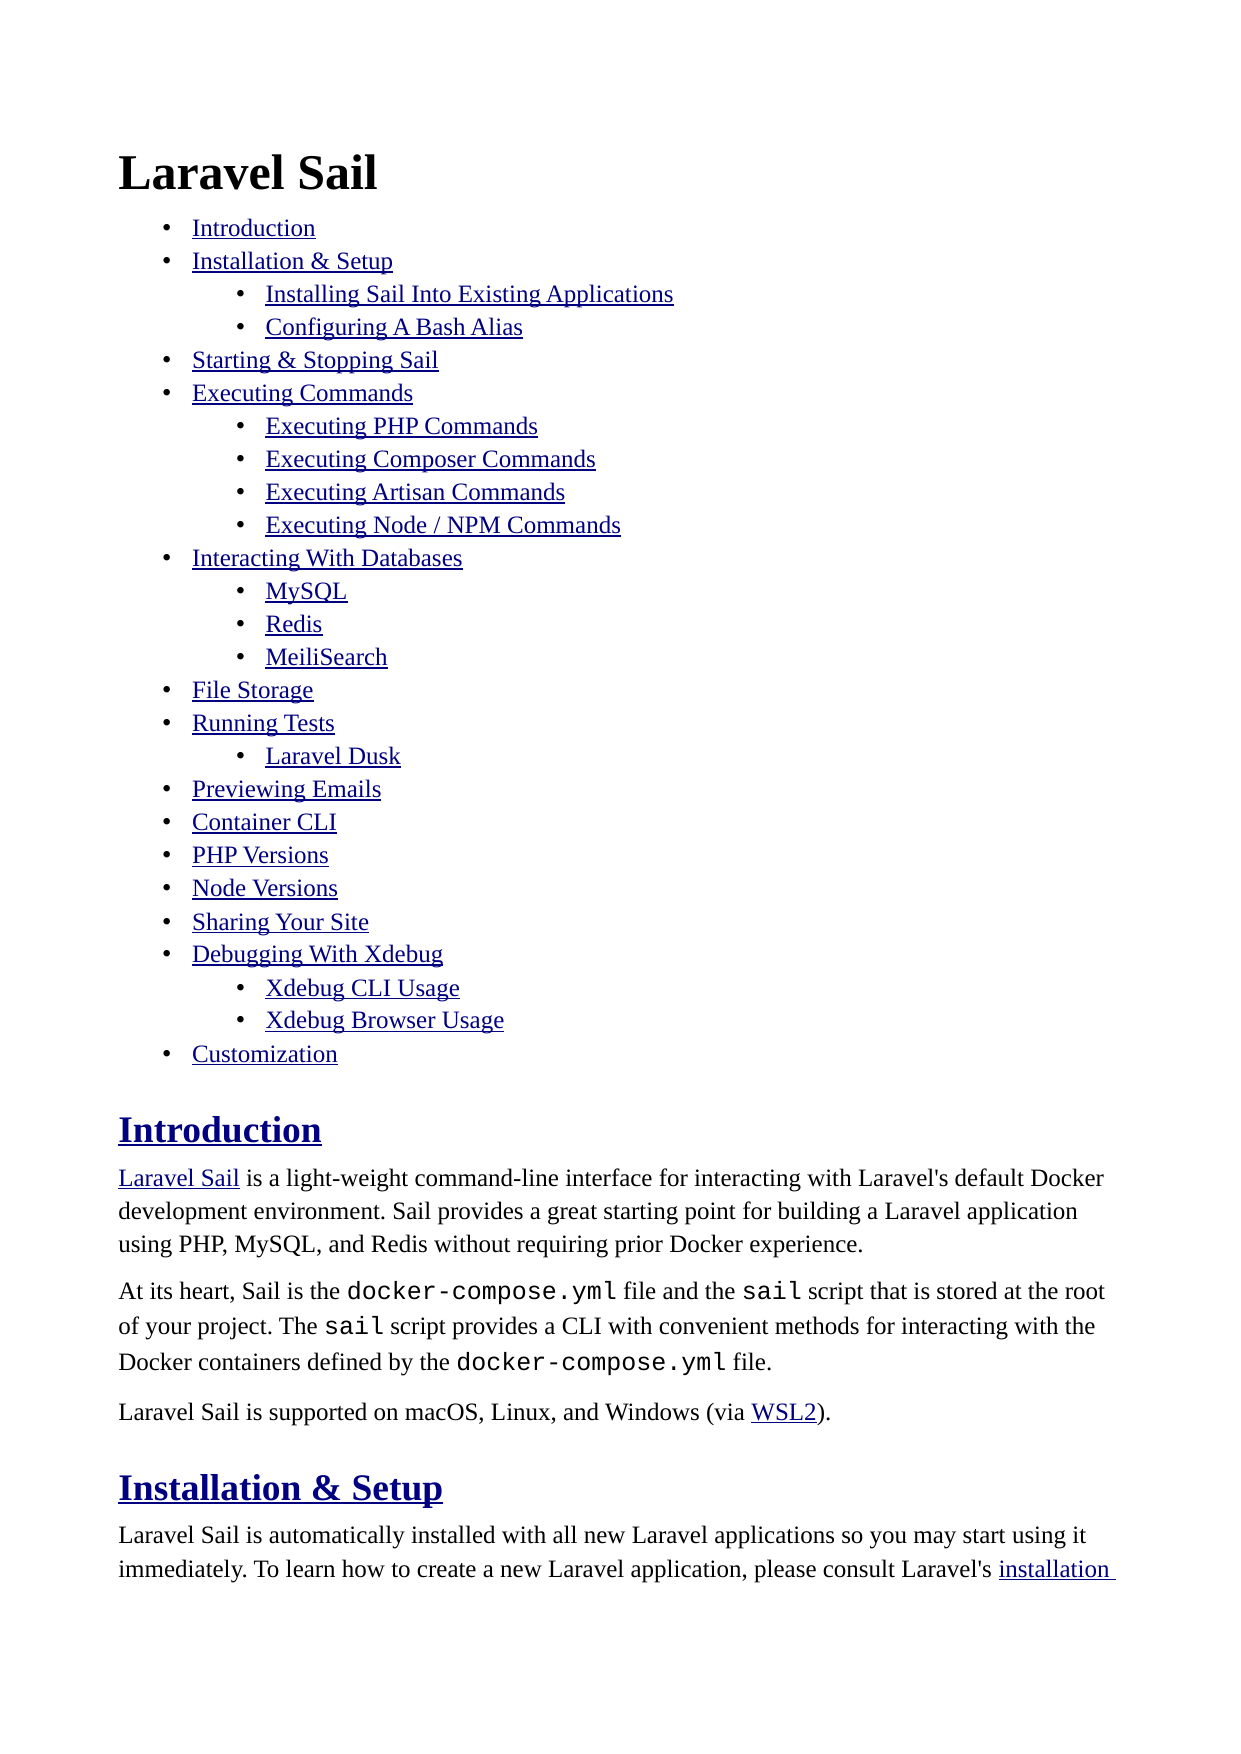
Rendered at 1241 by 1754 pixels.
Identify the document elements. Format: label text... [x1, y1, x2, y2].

list Running Tests [162, 708, 1122, 737]
list Configuring A Bash Alias [236, 312, 1122, 341]
list Executing Composer Commands [236, 444, 1122, 473]
text Laravel Sail is automatically installed with all new Laravel applications so you may start using it immediately. To learn how to create a new Laravel application, please consult Laravel's installation [118, 1521, 1122, 1582]
list Executing PHP Commands [236, 411, 1122, 440]
list Executing Artisan Commands [236, 477, 1122, 506]
text At its heart, Sail is the docker-compose.yml file and the sail script that is stored at the root of your project. The sail script provides a CLI with convenient methods for interacting with the Docker containers defined by the docker-compose.yml file. [118, 1276, 1122, 1377]
list Node Versions [162, 873, 1122, 902]
list Container CLI [162, 807, 1122, 836]
list Executing Node / NPM Commands [236, 510, 1122, 539]
list Starting & Stopping Sail [162, 345, 1122, 374]
list MySQL [236, 576, 1122, 605]
list Redis [236, 609, 1122, 638]
list Introduction [162, 213, 1122, 242]
list Interacting With Databases [162, 543, 1122, 572]
text Laravel Sail is a light-weight command-line interface for interacting with Laravel's default Docker development environment. Sail provides a great starting point for building a Laravel application using PHP, MySQL, and Redis without requiring prior Docker experience. [118, 1163, 1122, 1257]
list Sharing Your Site [162, 907, 1122, 935]
list Debugging With Xdebug [162, 939, 1122, 968]
subtitle Installation & Setup [118, 1465, 1122, 1508]
list Installing Sail Into Existing Applications [236, 279, 1122, 308]
list MeiliSearch [236, 642, 1122, 671]
list Xdebug CLI Usage [236, 973, 1122, 1001]
list Customization [162, 1039, 1122, 1067]
list Laravel Dusk [236, 741, 1122, 770]
list Xdebug Browser Usage [236, 1006, 1122, 1034]
text Laravel Sail is supported on macOS, Linux, and Windows (via WSL2). [118, 1397, 1122, 1425]
list Executing Commands [162, 378, 1122, 407]
list PHP Versions [162, 841, 1122, 869]
list Previewing Emails [162, 774, 1122, 803]
subtitle Laravel Sail [118, 143, 1122, 201]
subtitle Introduction [118, 1107, 1122, 1150]
list Installation & Setup [162, 246, 1122, 275]
list File Storage [162, 675, 1122, 704]
